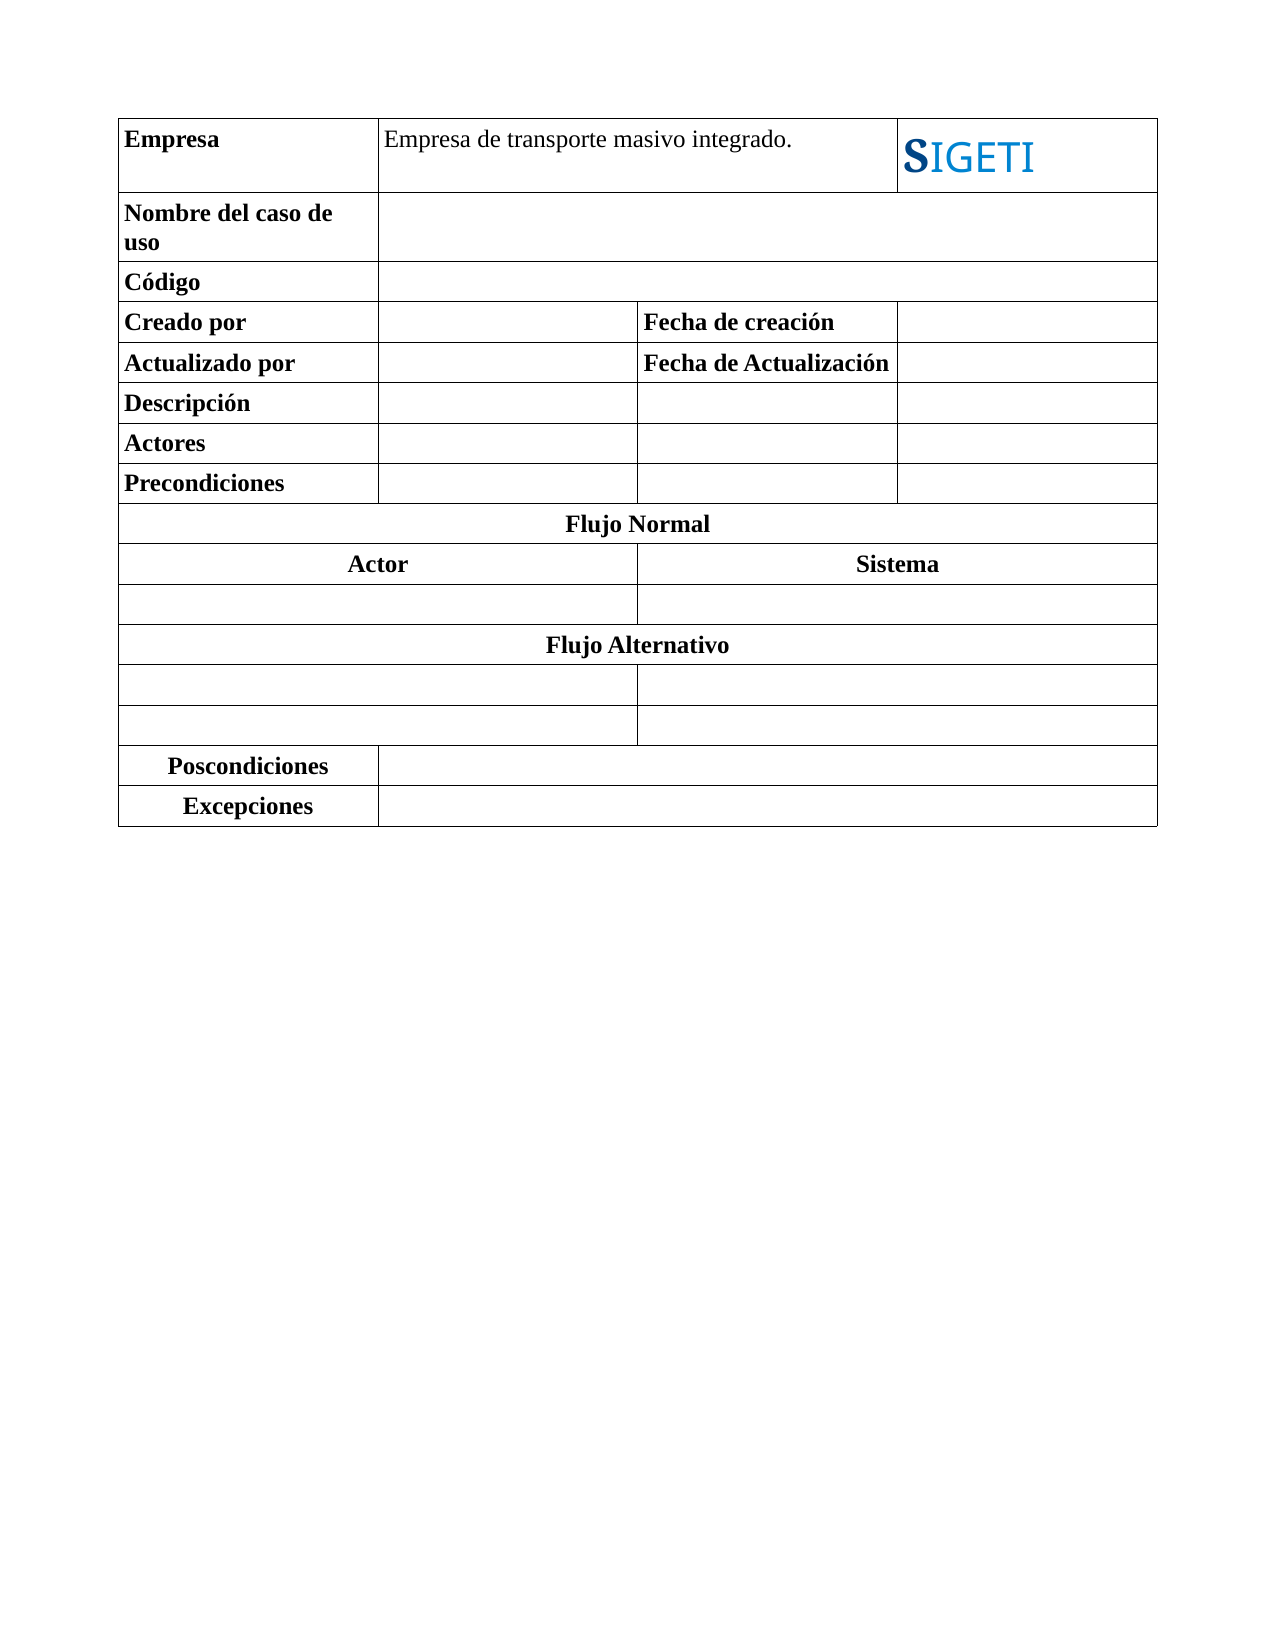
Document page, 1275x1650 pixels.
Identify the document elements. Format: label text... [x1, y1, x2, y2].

table_cell Poscondiciones [119, 746, 378, 785]
table_cell Sistema [638, 544, 1157, 584]
table_cell [898, 464, 1157, 503]
table_header Empresa [119, 119, 378, 192]
table_cell Fecha de creación [638, 302, 897, 342]
table_cell [898, 302, 1157, 342]
table_cell [638, 706, 1157, 745]
table_cell Nombre del caso de uso [119, 193, 378, 261]
table_cell Flujo Normal [119, 504, 1157, 543]
table_cell [638, 383, 897, 422]
table_cell Descripción [119, 383, 378, 422]
table_cell [898, 424, 1157, 463]
table_cell [119, 706, 637, 745]
table_cell [379, 383, 637, 422]
table_cell [638, 585, 1157, 624]
table_cell Actor [119, 544, 637, 584]
table_cell [638, 665, 1157, 704]
table_cell Código [119, 262, 378, 301]
table_cell [379, 193, 1157, 261]
table_cell [379, 786, 1157, 826]
table_header Empresa de transporte masivo integrado. [379, 119, 897, 192]
table_cell [638, 464, 897, 503]
table_cell [379, 464, 637, 503]
table_cell [119, 585, 637, 624]
table_cell [119, 665, 637, 704]
table_cell Precondiciones [119, 464, 378, 503]
table_cell Actualizado por [119, 343, 378, 382]
table_cell Creado por [119, 302, 378, 342]
table_cell [898, 383, 1157, 422]
table_cell Actores [119, 424, 378, 463]
table_header SIGETI [898, 119, 1157, 192]
table_cell Flujo Alternativo [119, 625, 1157, 664]
table_cell [379, 302, 637, 342]
table_cell [638, 424, 897, 463]
table_cell [379, 343, 637, 382]
table_cell Fecha de Actualización [638, 343, 897, 382]
table_cell [898, 343, 1157, 382]
table_cell [379, 424, 637, 463]
table_cell Excepciones [119, 786, 378, 826]
table_cell [379, 746, 1157, 785]
table_cell [379, 262, 1157, 301]
